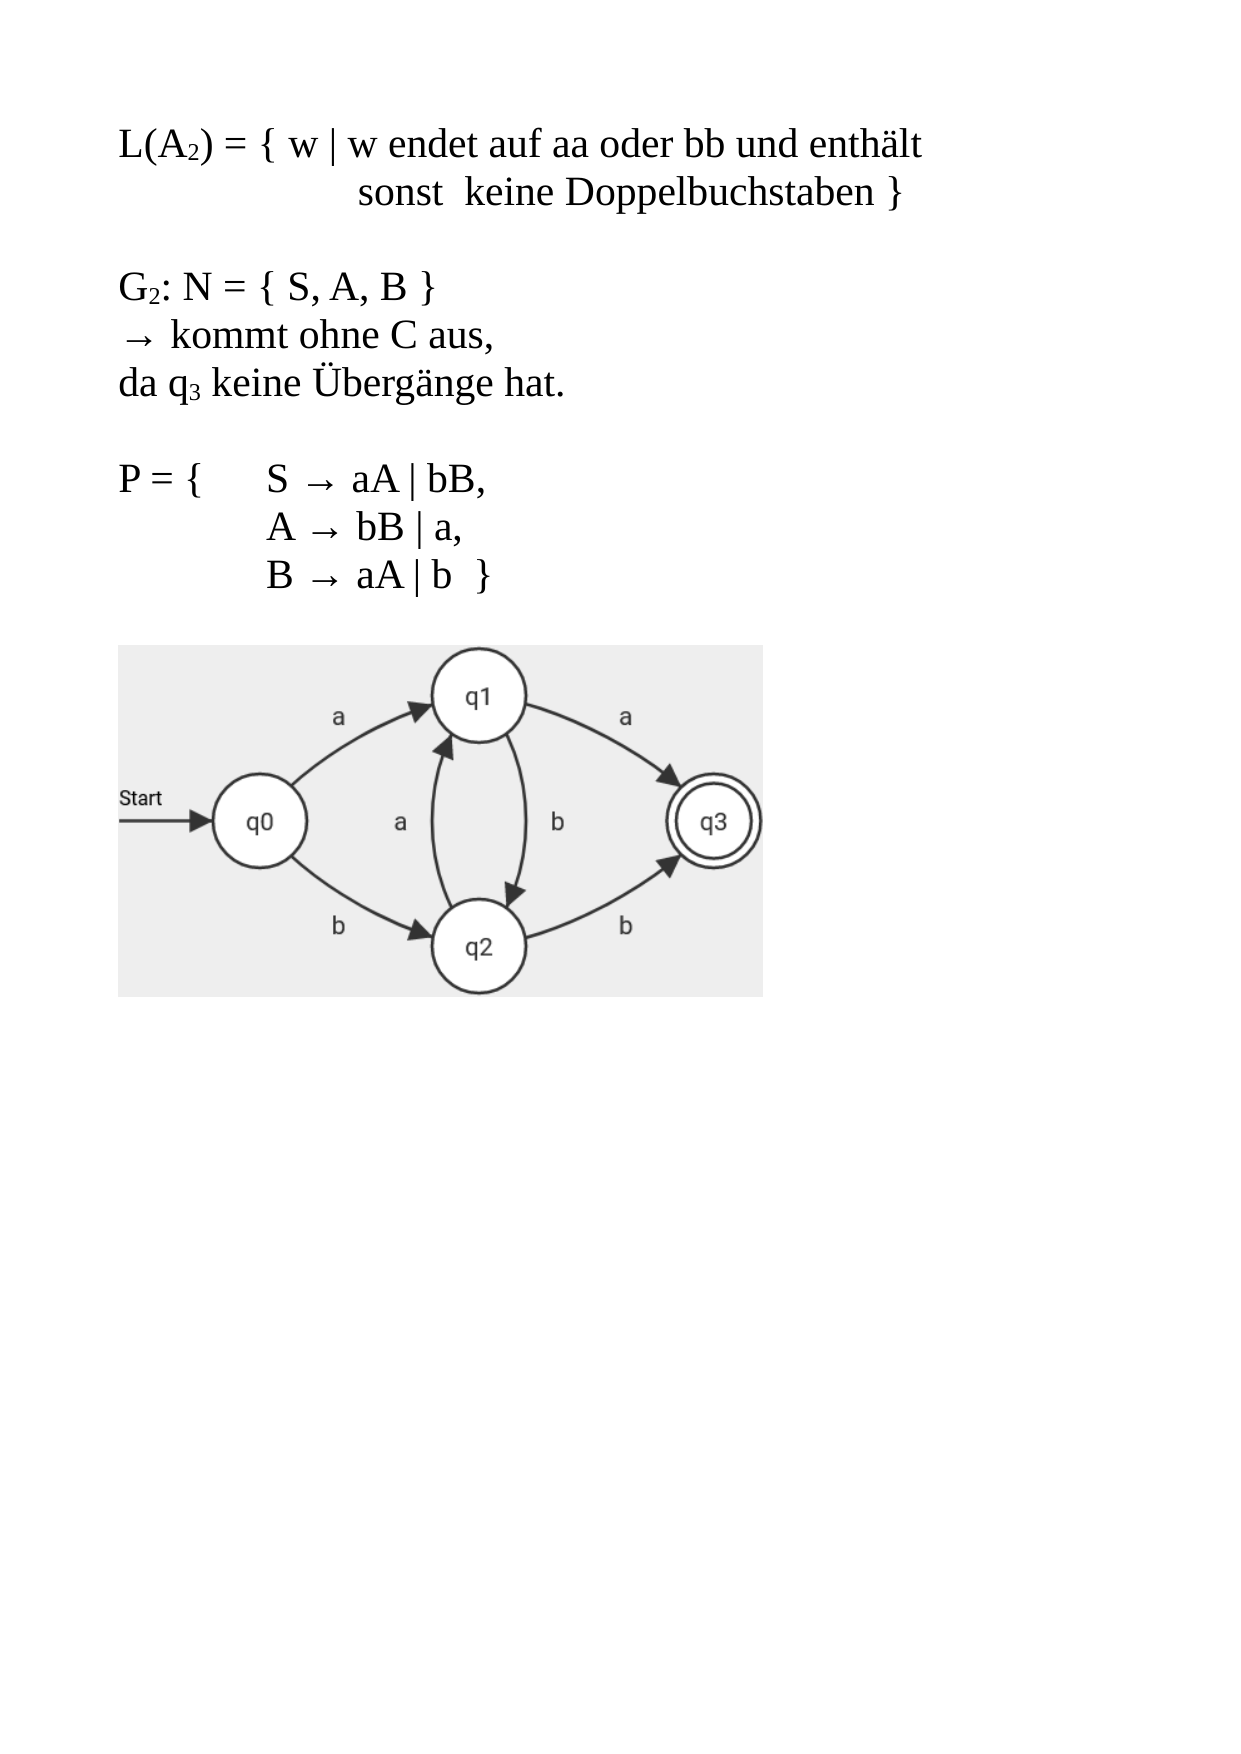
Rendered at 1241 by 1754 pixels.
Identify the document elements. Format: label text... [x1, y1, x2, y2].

picture [118, 645, 763, 997]
text sonst keine Doppelbuchstaben } [118, 166, 1122, 214]
text G2: N = { S, A, B } [118, 262, 1122, 310]
text da q3 keine Übergänge hat. [118, 358, 1122, 406]
text → kommt ohne C aus, [118, 310, 1122, 358]
text B → aA | b } [118, 549, 1122, 597]
text L(A2) = { w | w endet auf aa oder bb und enthält [118, 118, 1122, 166]
text A → bB | a, [118, 501, 1122, 549]
text P = { S → aA | bB, [118, 453, 1122, 501]
